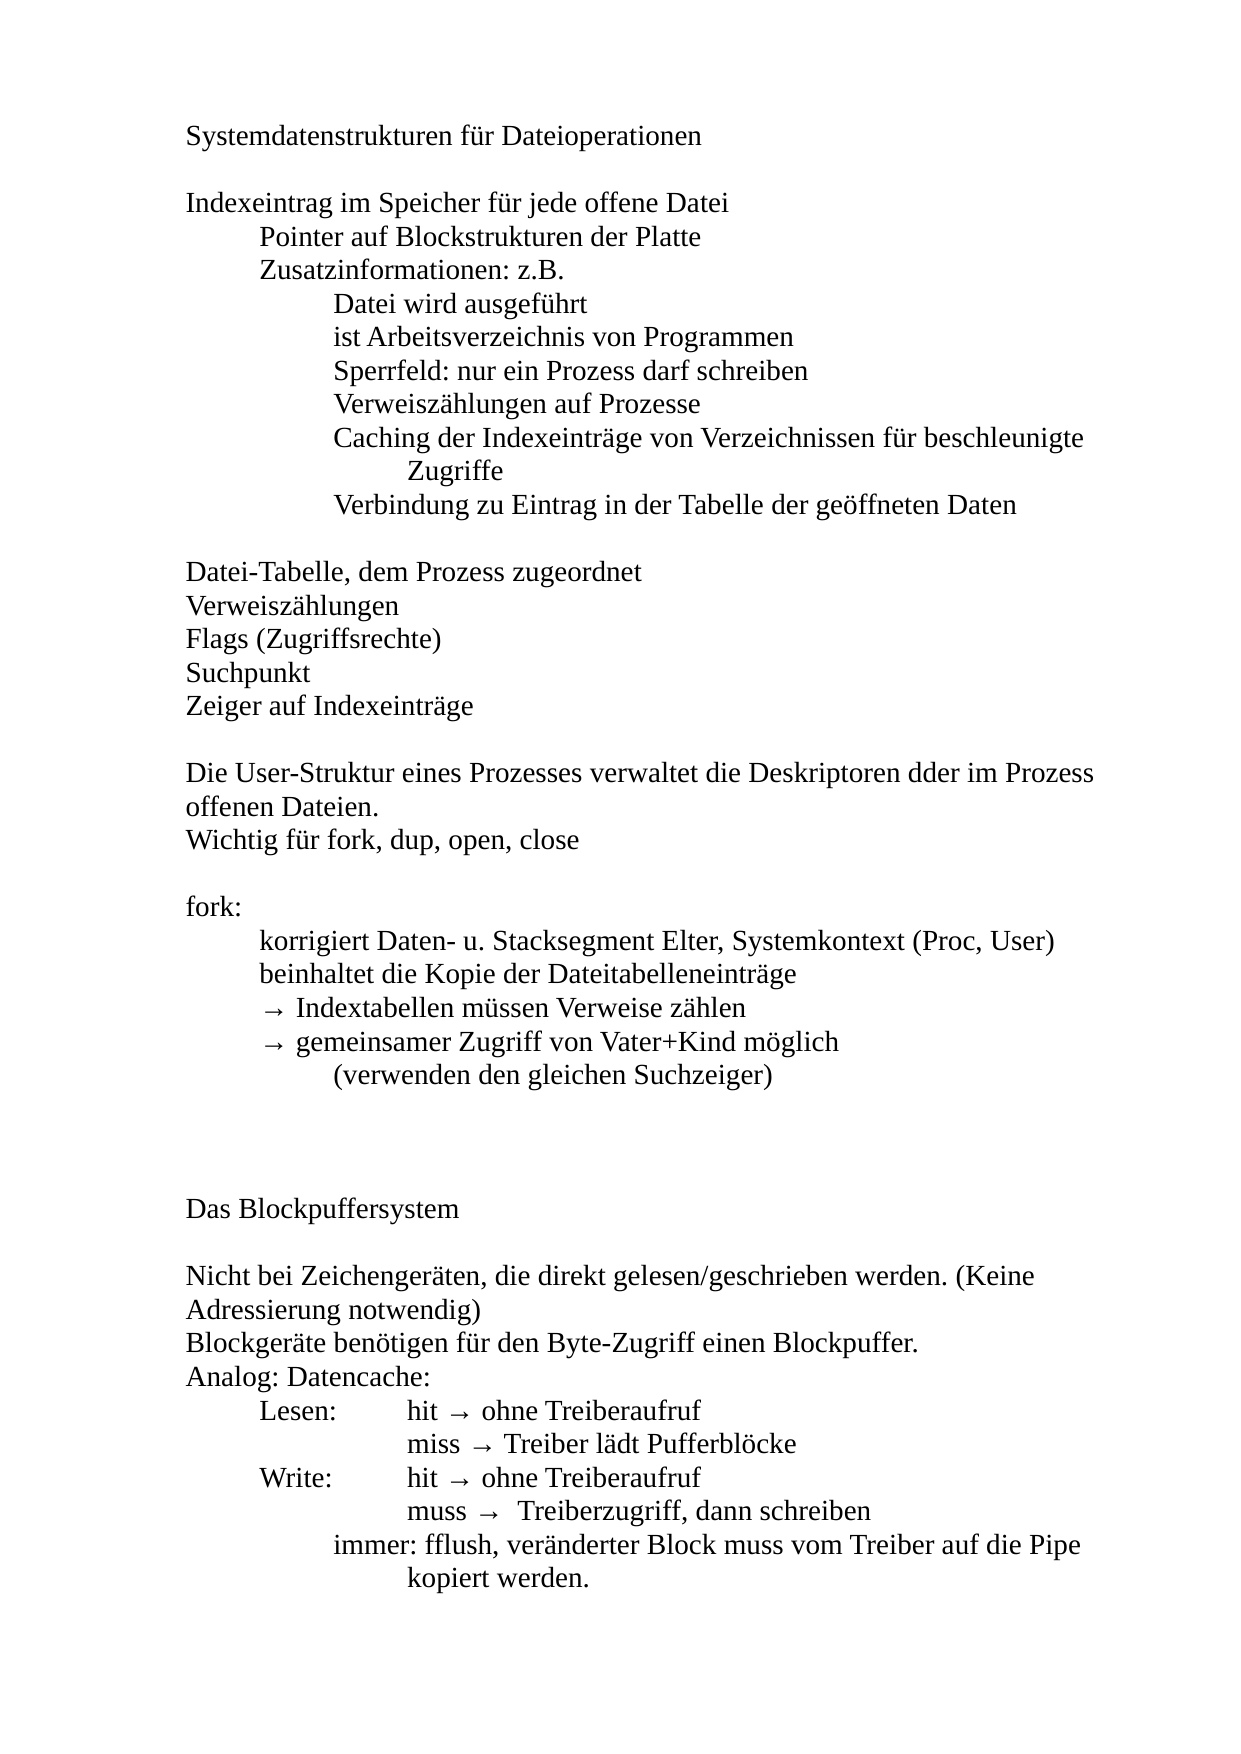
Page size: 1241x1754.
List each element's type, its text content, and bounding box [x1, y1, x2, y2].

text Verweiszählungen auf Prozesse [185, 386, 1122, 420]
text Blockgeräte benötigen für den Byte-Zugriff einen Blockpuffer. [185, 1326, 1122, 1359]
text Lesen: hit → ohne Treiberaufruf [185, 1393, 1122, 1426]
text Das Blockpuffersystem [185, 1191, 1122, 1225]
text muss → Treiberzugriff, dann schreiben [185, 1493, 1122, 1527]
text Datei-Tabelle, dem Prozess zugeordnet [185, 554, 1122, 588]
text Caching der Indexeinträge von Verzeichnissen für beschleunigte Zugriffe [185, 420, 1122, 487]
text → Indextabellen müssen Verweise zählen [185, 990, 1122, 1024]
text Verbindung zu Eintrag in der Tabelle der geöffneten Daten [185, 487, 1122, 521]
text Zeiger auf Indexeinträge [185, 688, 1122, 722]
text Suchpunkt [185, 655, 1122, 688]
text Wichtig für fork, dup, open, close [185, 822, 1122, 856]
text fork: [185, 889, 1122, 923]
text Write: hit → ohne Treiberaufruf [185, 1460, 1122, 1493]
text Datei wird ausgeführt [185, 286, 1122, 319]
text Nicht bei Zeichengeräten, die direkt gelesen/geschrieben werden. (Keine Adressierung notwendig) [185, 1258, 1122, 1326]
text → gemeinsamer Zugriff von Vater+Kind möglich [185, 1024, 1122, 1057]
text beinhaltet die Kopie der Dateitabelleneinträge [185, 957, 1122, 990]
text miss → Treiber lädt Pufferblöcke [185, 1426, 1122, 1460]
text (verwenden den gleichen Suchzeiger) [185, 1057, 1122, 1091]
text Verweiszählungen [185, 588, 1122, 621]
text immer: fflush, veränderter Block muss vom Treiber auf die Pipe kopiert werden. [185, 1527, 1122, 1594]
text korrigiert Daten- u. Stacksegment Elter, Systemkontext (Proc, User) [185, 923, 1122, 957]
text Die User-Struktur eines Prozesses verwaltet die Deskriptoren dder im Prozess offenen Dateien. [185, 755, 1122, 822]
text Flags (Zugriffsrechte) [185, 621, 1122, 655]
text Pointer auf Blockstrukturen der Platte [185, 219, 1122, 252]
text Systemdatenstrukturen für Dateioperationen [185, 118, 1122, 152]
text Sperrfeld: nur ein Prozess darf schreiben [185, 353, 1122, 386]
text ist Arbeitsverzeichnis von Programmen [185, 319, 1122, 353]
text Analog: Datencache: [185, 1359, 1122, 1393]
text Zusatzinformationen: z.B. [185, 252, 1122, 286]
text Indexeintrag im Speicher für jede offene Datei [185, 185, 1122, 219]
